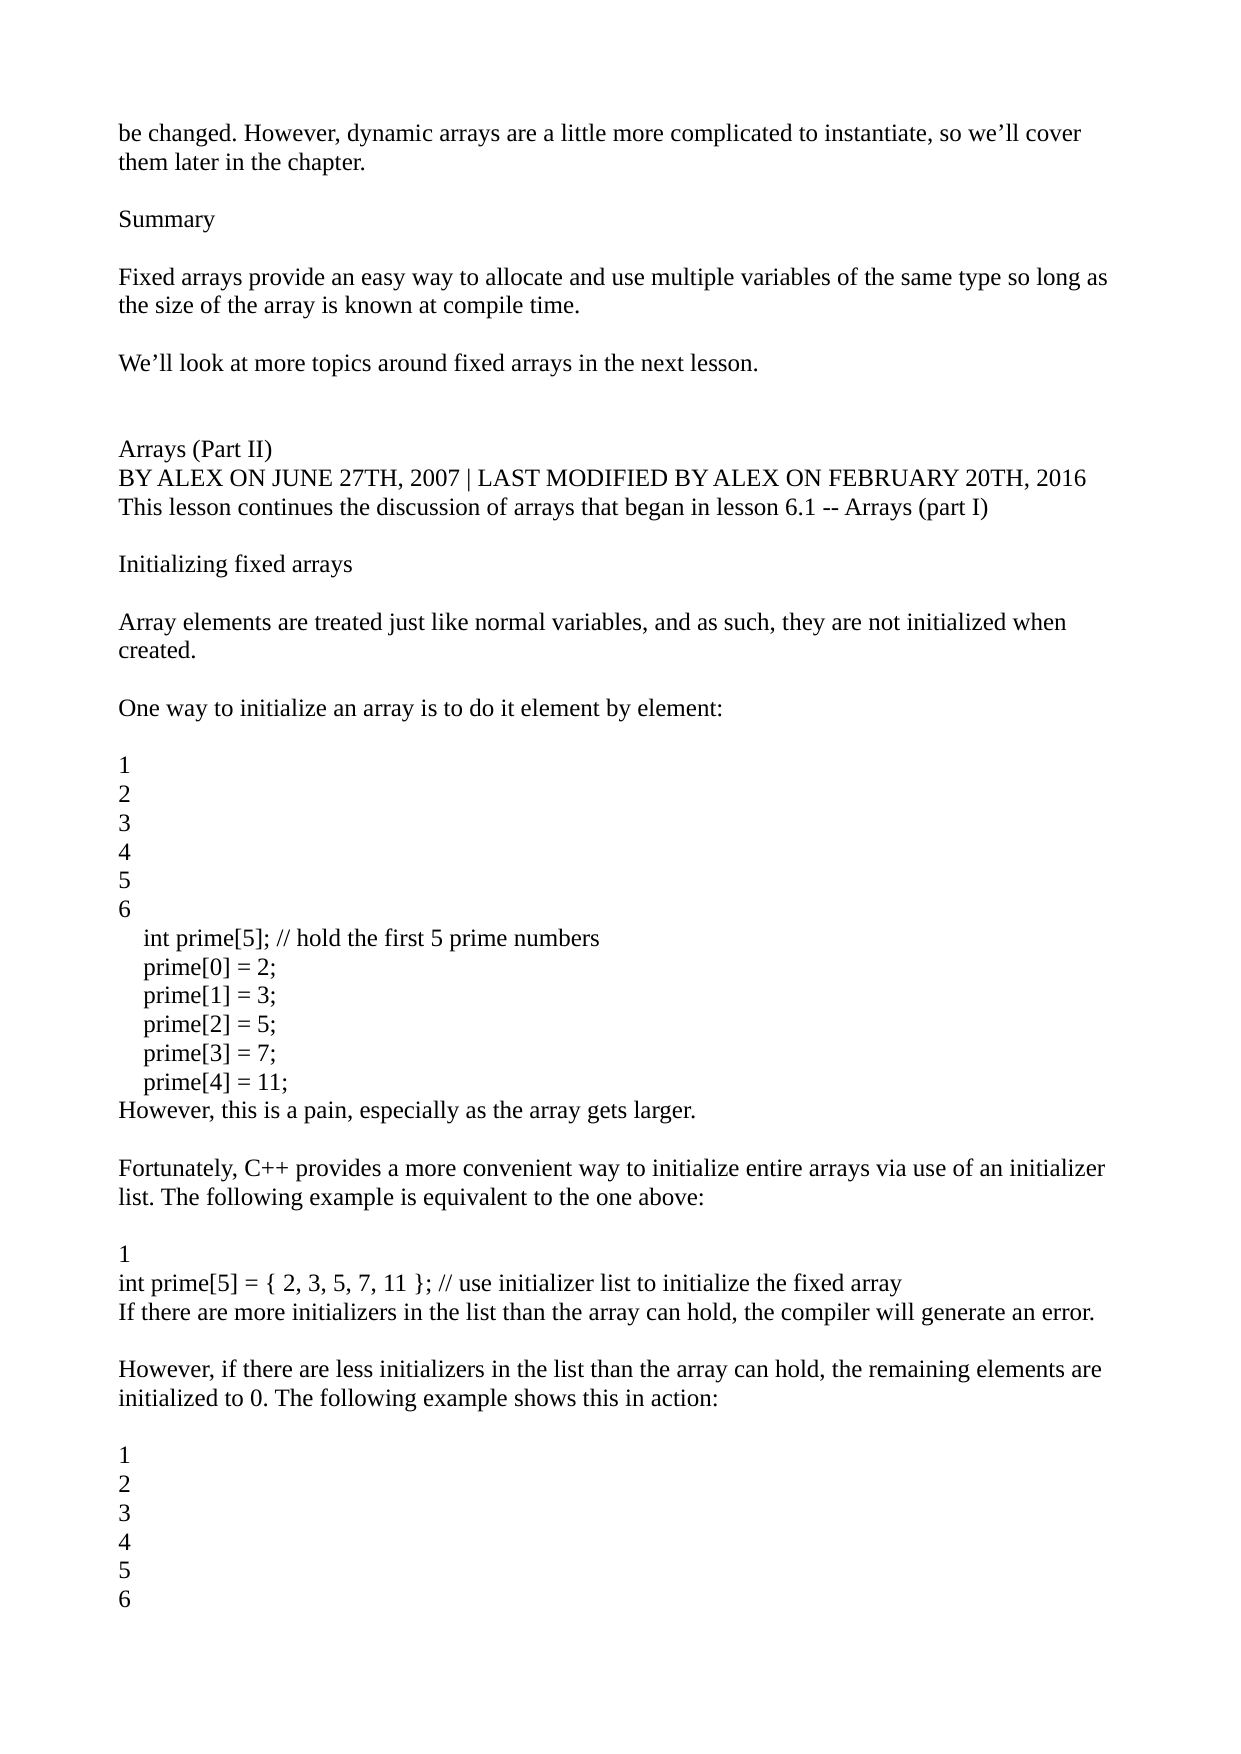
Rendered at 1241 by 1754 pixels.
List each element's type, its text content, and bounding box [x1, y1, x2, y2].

text prime[3] = 7; [118, 1038, 1122, 1067]
text One way to initialize an array is to do it element by element: [118, 693, 1122, 722]
text 3 [118, 808, 1122, 837]
text This lesson continues the discussion of arrays that began in lesson 6.1 -- Arrays (part I) [118, 492, 1122, 521]
text Array elements are treated just like normal variables, and as such, they are not initialized when created. [118, 607, 1122, 664]
text BY ALEX ON JUNE 27TH, 2007 | LAST MODIFIED BY ALEX ON FEBRUARY 20TH, 2016 [118, 463, 1122, 492]
text 2 [118, 1469, 1122, 1498]
text Initializing fixed arrays [118, 549, 1122, 578]
text However, if there are less initializers in the list than the array can hold, the remaining elements are initialized to 0. The following example shows this in action: [118, 1354, 1122, 1412]
text int prime[5] = { 2, 3, 5, 7, 11 }; // use initializer list to initialize the fixed array [118, 1268, 1122, 1297]
text 6 [118, 1584, 1122, 1613]
text 2 [118, 779, 1122, 808]
text 4 [118, 837, 1122, 866]
text prime[2] = 5; [118, 1009, 1122, 1038]
text 1 [118, 1239, 1122, 1268]
text Fixed arrays provide an easy way to allocate and use multiple variables of the same type so long as the size of the array is known at compile time. [118, 262, 1122, 319]
text int prime[5]; // hold the first 5 prime numbers [118, 923, 1122, 952]
text However, this is a pain, especially as the array gets larger. [118, 1096, 1122, 1124]
text 3 [118, 1498, 1122, 1527]
text Arrays (Part II) [118, 434, 1122, 463]
text Summary [118, 204, 1122, 233]
text prime[0] = 2; [118, 952, 1122, 981]
text 1 [118, 1441, 1122, 1469]
text 5 [118, 866, 1122, 894]
text prime[1] = 3; [118, 981, 1122, 1009]
text 5 [118, 1556, 1122, 1584]
text be changed. However, dynamic arrays are a little more complicated to instantiate, so we’ll cover them later in the chapter. [118, 118, 1122, 176]
text If there are more initializers in the list than the array can hold, the compiler will generate an error. [118, 1297, 1122, 1326]
text Fortunately, C++ provides a more convenient way to initialize entire arrays via use of an initializer list. The following example is equivalent to the one above: [118, 1153, 1122, 1211]
text 1 [118, 751, 1122, 779]
text prime[4] = 11; [118, 1067, 1122, 1096]
text We’ll look at more topics around fixed arrays in the next lesson. [118, 348, 1122, 377]
text 4 [118, 1527, 1122, 1556]
text 6 [118, 894, 1122, 923]
